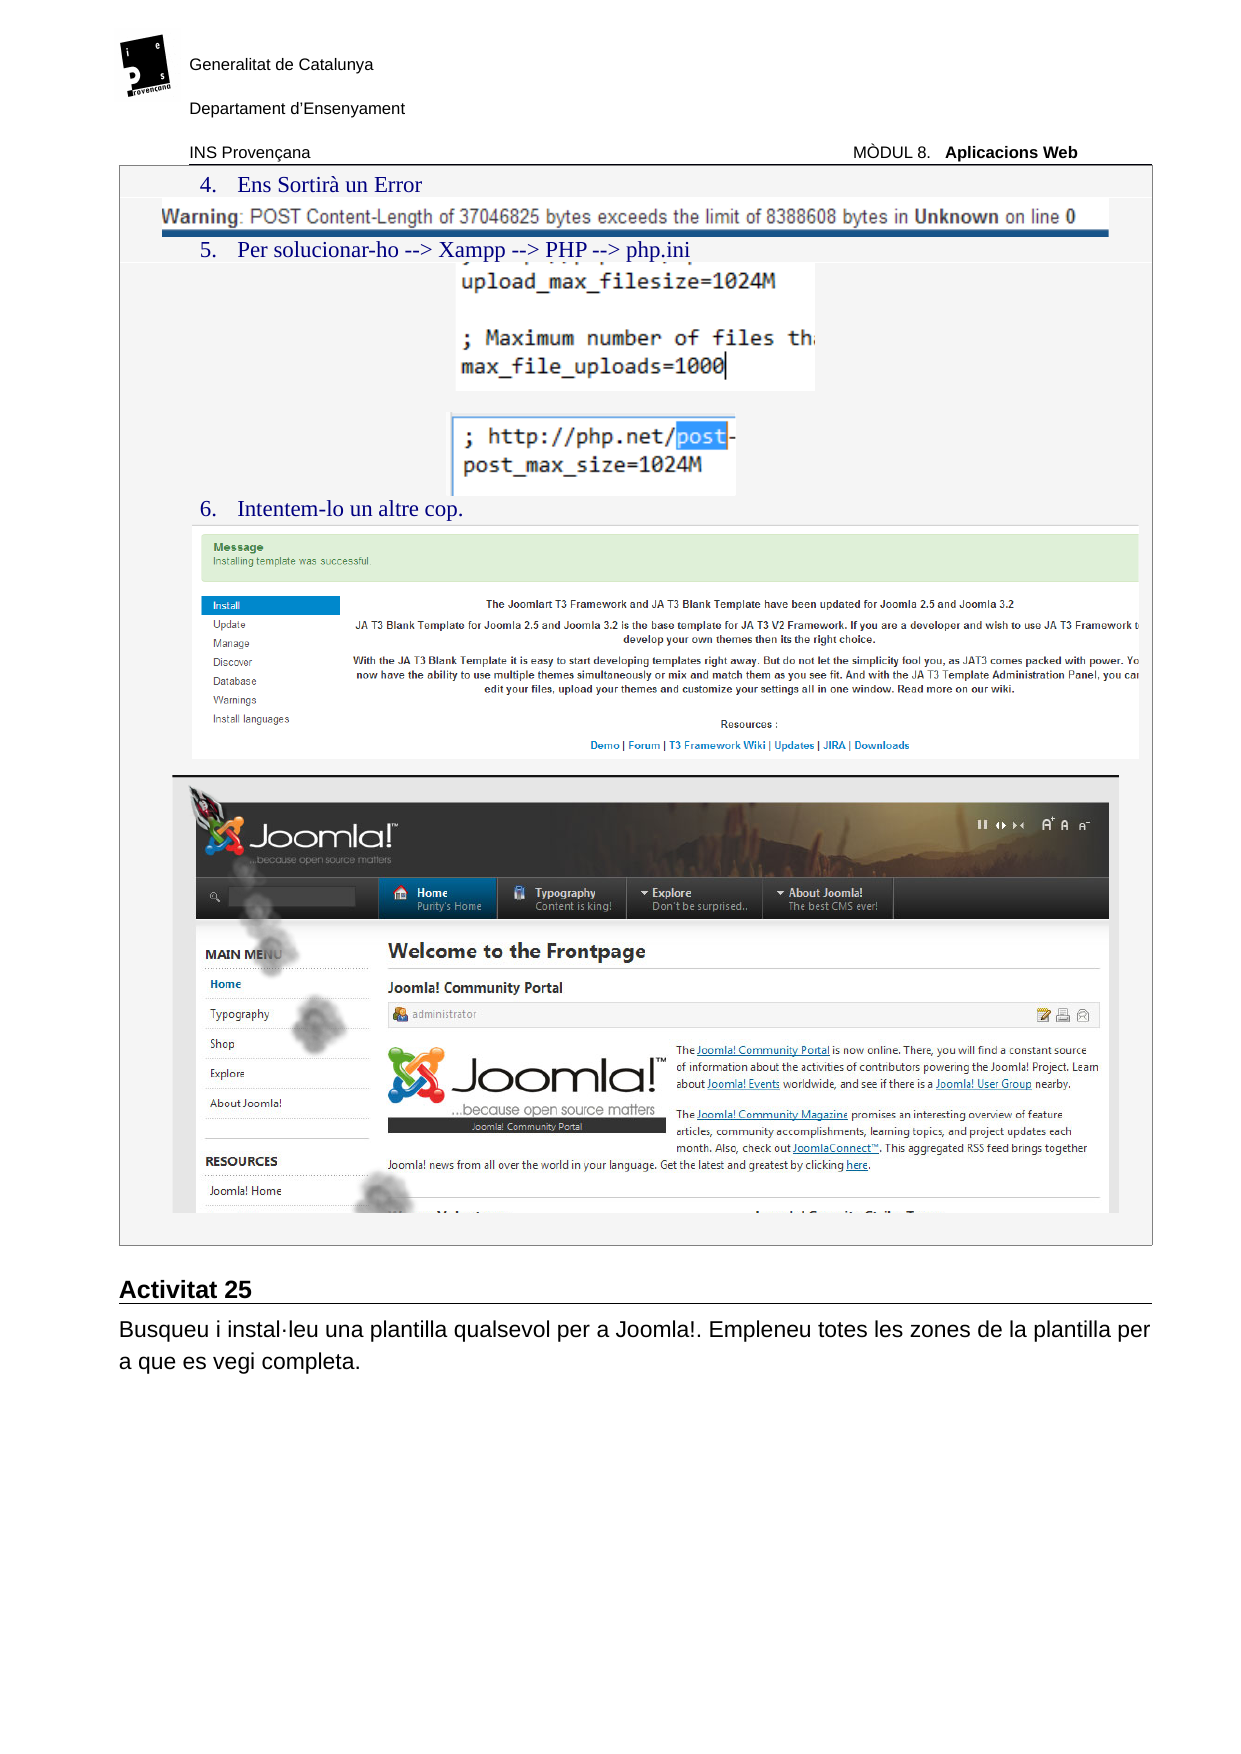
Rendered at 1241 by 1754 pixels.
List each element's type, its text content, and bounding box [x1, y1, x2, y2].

picture [172, 775, 1119, 1213]
picture [192, 524, 1139, 759]
text Busqueu i instal·leu una plantilla qualsevol per a Joomla!. Empleneu totes les zones de la plantilla per a que es vegi completa. [119, 1316, 1152, 1374]
table_header En la mateixa pàgina, buscar la plantilla JA Purity. O en un altre: http://www.joomlart.com/joomla/templates/ja-purity-ii Instal·lar el plugin. https://github.com/t3framework/t3/releases/tag/v2.1.2 Ens Sortirà un Error Per solucionar-ho --> Xampp --> PHP --> php.ini Intentem-lo un altre cop. [120, 263, 1152, 1245]
picture [446, 412, 736, 496]
subtitle Activitat 25 [119, 1274, 1152, 1303]
picture [455, 262, 815, 391]
picture [162, 197, 1109, 237]
table_header En la mateixa pàgina, buscar la plantilla JA Purity. O en un altre: http://www.joomlart.com/joomla/templates/ja-purity-ii Instal·lar el plugin. https://github.com/t3framework/t3/releases/tag/v2.1.2 Ens Sortirà un Error Per solucionar-ho --> Xampp --> PHP --> php.ini Intentem-lo un altre cop. [120, 198, 1152, 262]
table_header En la mateixa pàgina, buscar la plantilla JA Purity. O en un altre: http://www.joomlart.com/joomla/templates/ja-purity-ii Instal·lar el plugin. https://github.com/t3framework/t3/releases/tag/v2.1.2 Ens Sortirà un Error Per solucionar-ho --> Xampp --> PHP --> php.ini Intentem-lo un altre cop. [120, 166, 1152, 197]
picture [114, 28, 181, 102]
